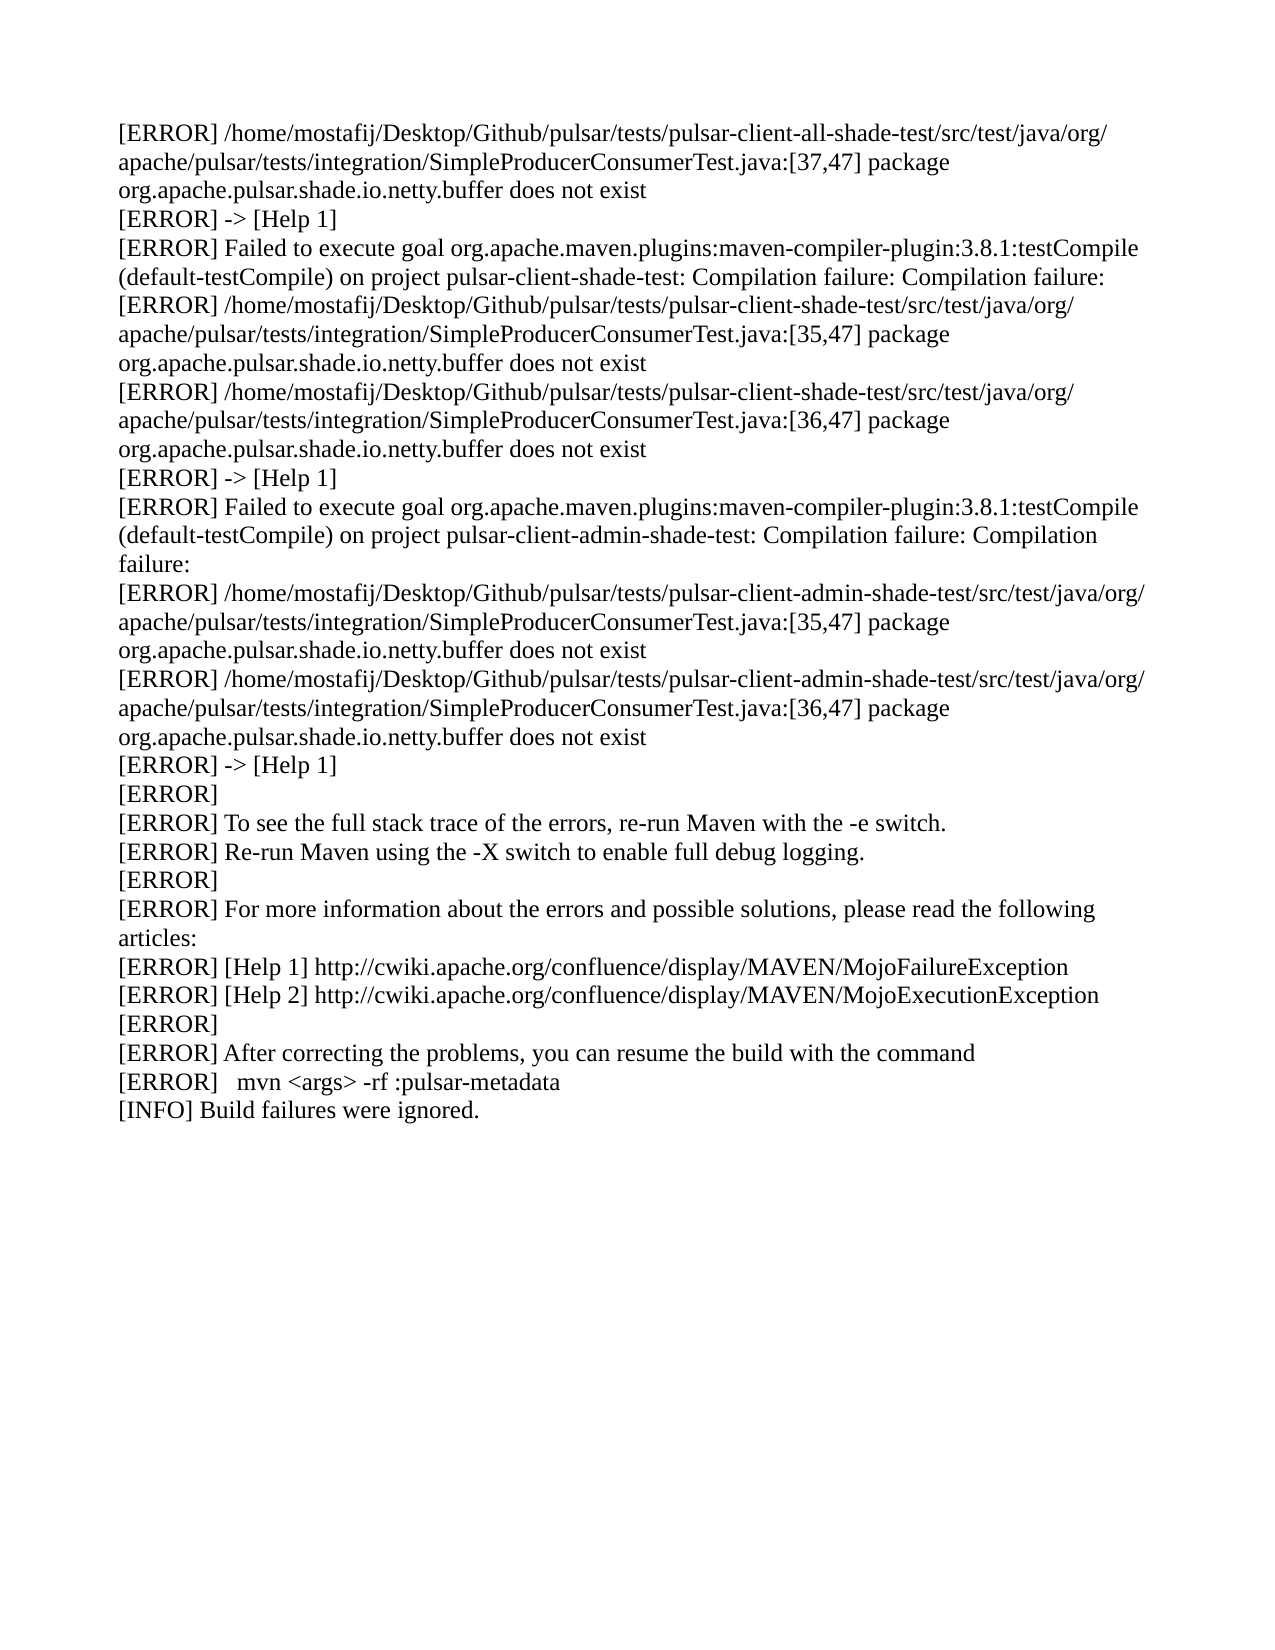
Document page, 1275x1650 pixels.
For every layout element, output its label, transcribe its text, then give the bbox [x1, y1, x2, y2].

text [ERROR] [118, 866, 1157, 894]
text [ERROR] mvn <args> -rf :pulsar-metadata [118, 1067, 1157, 1096]
text [ERROR] [118, 779, 1157, 808]
text [ERROR] -> [Help 1] [118, 751, 1157, 779]
text [ERROR] Failed to execute goal org.apache.maven.plugins:maven-compiler-plugin:3.8.1:testCompile (default-testCompile) on project pulsar-client-admin-shade-test: Compilation failure: Compilation failure: [118, 492, 1157, 578]
text [ERROR] /home/mostafij/Desktop/Github/pulsar/tests/pulsar-client-shade-test/src/test/java/org/apache/pulsar/tests/integration/SimpleProducerConsumerTest.java:[35,47] package org.apache.pulsar.shade.io.netty.buffer does not exist [118, 291, 1157, 377]
text [ERROR] Failed to execute goal org.apache.maven.plugins:maven-compiler-plugin:3.8.1:testCompile (default-testCompile) on project pulsar-client-shade-test: Compilation failure: Compilation failure: [118, 233, 1157, 291]
text [ERROR] For more information about the errors and possible solutions, please read the following articles: [118, 894, 1157, 952]
text [ERROR] After correcting the problems, you can resume the build with the command [118, 1038, 1157, 1067]
text [ERROR] -> [Help 1] [118, 204, 1157, 233]
text [ERROR] /home/mostafij/Desktop/Github/pulsar/tests/pulsar-client-admin-shade-test/src/test/java/org/apache/pulsar/tests/integration/SimpleProducerConsumerTest.java:[35,47] package org.apache.pulsar.shade.io.netty.buffer does not exist [118, 578, 1157, 664]
text [ERROR] To see the full stack trace of the errors, re-run Maven with the -e switch. [118, 808, 1157, 837]
text [ERROR] -> [Help 1] [118, 463, 1157, 492]
text [INFO] Build failures were ignored. [118, 1096, 1157, 1124]
text [ERROR] [Help 1] http://cwiki.apache.org/confluence/display/MAVEN/MojoFailureException [118, 952, 1157, 981]
text [ERROR] /home/mostafij/Desktop/Github/pulsar/tests/pulsar-client-admin-shade-test/src/test/java/org/apache/pulsar/tests/integration/SimpleProducerConsumerTest.java:[36,47] package org.apache.pulsar.shade.io.netty.buffer does not exist [118, 664, 1157, 751]
text [ERROR] /home/mostafij/Desktop/Github/pulsar/tests/pulsar-client-shade-test/src/test/java/org/apache/pulsar/tests/integration/SimpleProducerConsumerTest.java:[36,47] package org.apache.pulsar.shade.io.netty.buffer does not exist [118, 377, 1157, 463]
text [ERROR] [118, 1009, 1157, 1038]
text [ERROR] Re-run Maven using the -X switch to enable full debug logging. [118, 837, 1157, 866]
text [ERROR] /home/mostafij/Desktop/Github/pulsar/tests/pulsar-client-all-shade-test/src/test/java/org/apache/pulsar/tests/integration/SimpleProducerConsumerTest.java:[37,47] package org.apache.pulsar.shade.io.netty.buffer does not exist [118, 118, 1157, 204]
text [ERROR] [Help 2] http://cwiki.apache.org/confluence/display/MAVEN/MojoExecutionException [118, 981, 1157, 1009]
